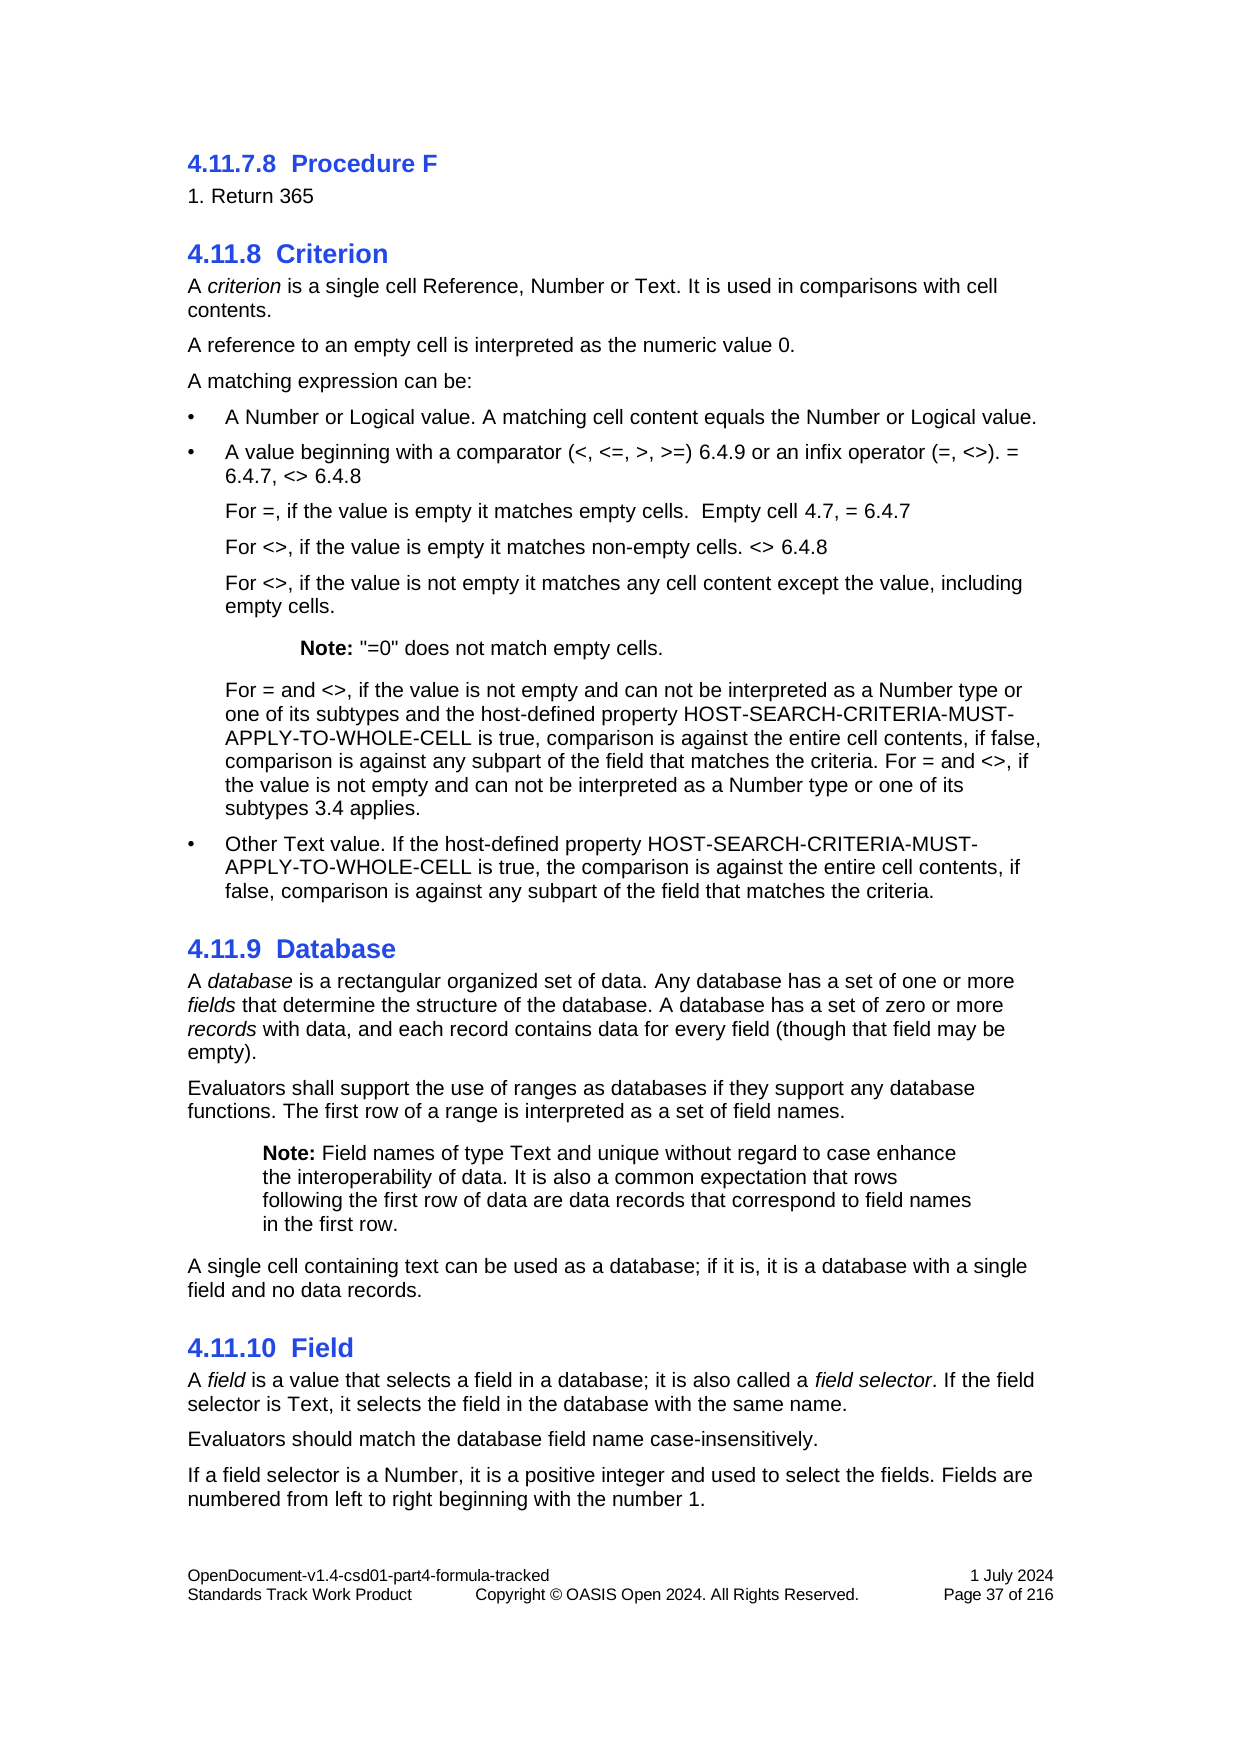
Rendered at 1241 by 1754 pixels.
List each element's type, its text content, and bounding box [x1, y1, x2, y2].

text If a field selector is a Number, it is a positive integer and used to select the fields. Fields are numbered from left to right beginning with the number 1. [187, 1463, 1053, 1511]
subtitle Criterion [187, 239, 1053, 269]
list Return 365 [187, 184, 1053, 208]
list A value beginning with a comparator (<, <=, >, >=) 6.4.9 or an infix operator (=, <>). = 6.4.7, <> 6.4.8 [187, 441, 1053, 488]
subtitle Procedure F [187, 150, 1053, 178]
text A field is a value that selects a field in a database; it is also called a field selector. If the field selector is Text, it selects the field in the database with the same name. [187, 1369, 1053, 1416]
text A single cell containing text can be used as a database; if it is, it is a database with a single field and no data records. [187, 1254, 1053, 1302]
subtitle Database [187, 934, 1053, 964]
list Note: "=0" does not match empty cells. [262, 637, 978, 660]
subtitle Field [187, 1333, 1053, 1363]
text Note: Field names of type Text and unique without regard to case enhance the interoperability of data. It is also a common expectation that rows following the first row of data are data records that correspond to field names in the first row. [262, 1142, 978, 1236]
text Evaluators should match the database field name case-insensitively. [187, 1428, 1053, 1451]
text A criterion is a single cell Reference, Number or Text. It is used in comparisons with cell contents. [187, 275, 1053, 322]
list A Number or Logical value. A matching cell content equals the Number or Logical value. [187, 405, 1053, 429]
text Evaluators shall support the use of ranges as databases if they support any database functions. The first row of a range is interpreted as a set of field names. [187, 1076, 1053, 1123]
list For = and <>, if the value is not empty and can not be interpreted as a Number type or one of its subtypes and the host-defined property HOST-SEARCH-CRITERIA-MUST-APPLY-TO-WHOLE-CELL is true, comparison is against the entire cell contents, if false, comparison is against any subpart of the field that matches the criteria. For = and <>, if the value is not empty and can not be interpreted as a Number type or one of its subtypes 3.4 applies. [187, 679, 1053, 820]
text A database is a rectangular organized set of data. Any database has a set of one or more fields that determine the structure of the database. A database has a set of zero or more records with data, and each record contains data for every field (though that field may be empty). [187, 970, 1053, 1064]
list For <>, if the value is not empty it matches any cell content except the value, including empty cells. [187, 571, 1053, 618]
list For =, if the value is empty it matches empty cells. Empty cell 4.7, = 6.4.7 [187, 500, 1053, 523]
list For <>, if the value is empty it matches non-empty cells. <> 6.4.8 [187, 536, 1053, 559]
text A matching expression can be: [187, 369, 1053, 393]
list Other Text value. If the host-defined property HOST-SEARCH-CRITERIA-MUST-APPLY-TO-WHOLE-CELL is true, the comparison is against the entire cell contents, if false, comparison is against any subpart of the field that matches the criteria. [187, 832, 1053, 903]
text A reference to an empty cell is interpreted as the numeric value 0. [187, 334, 1053, 357]
